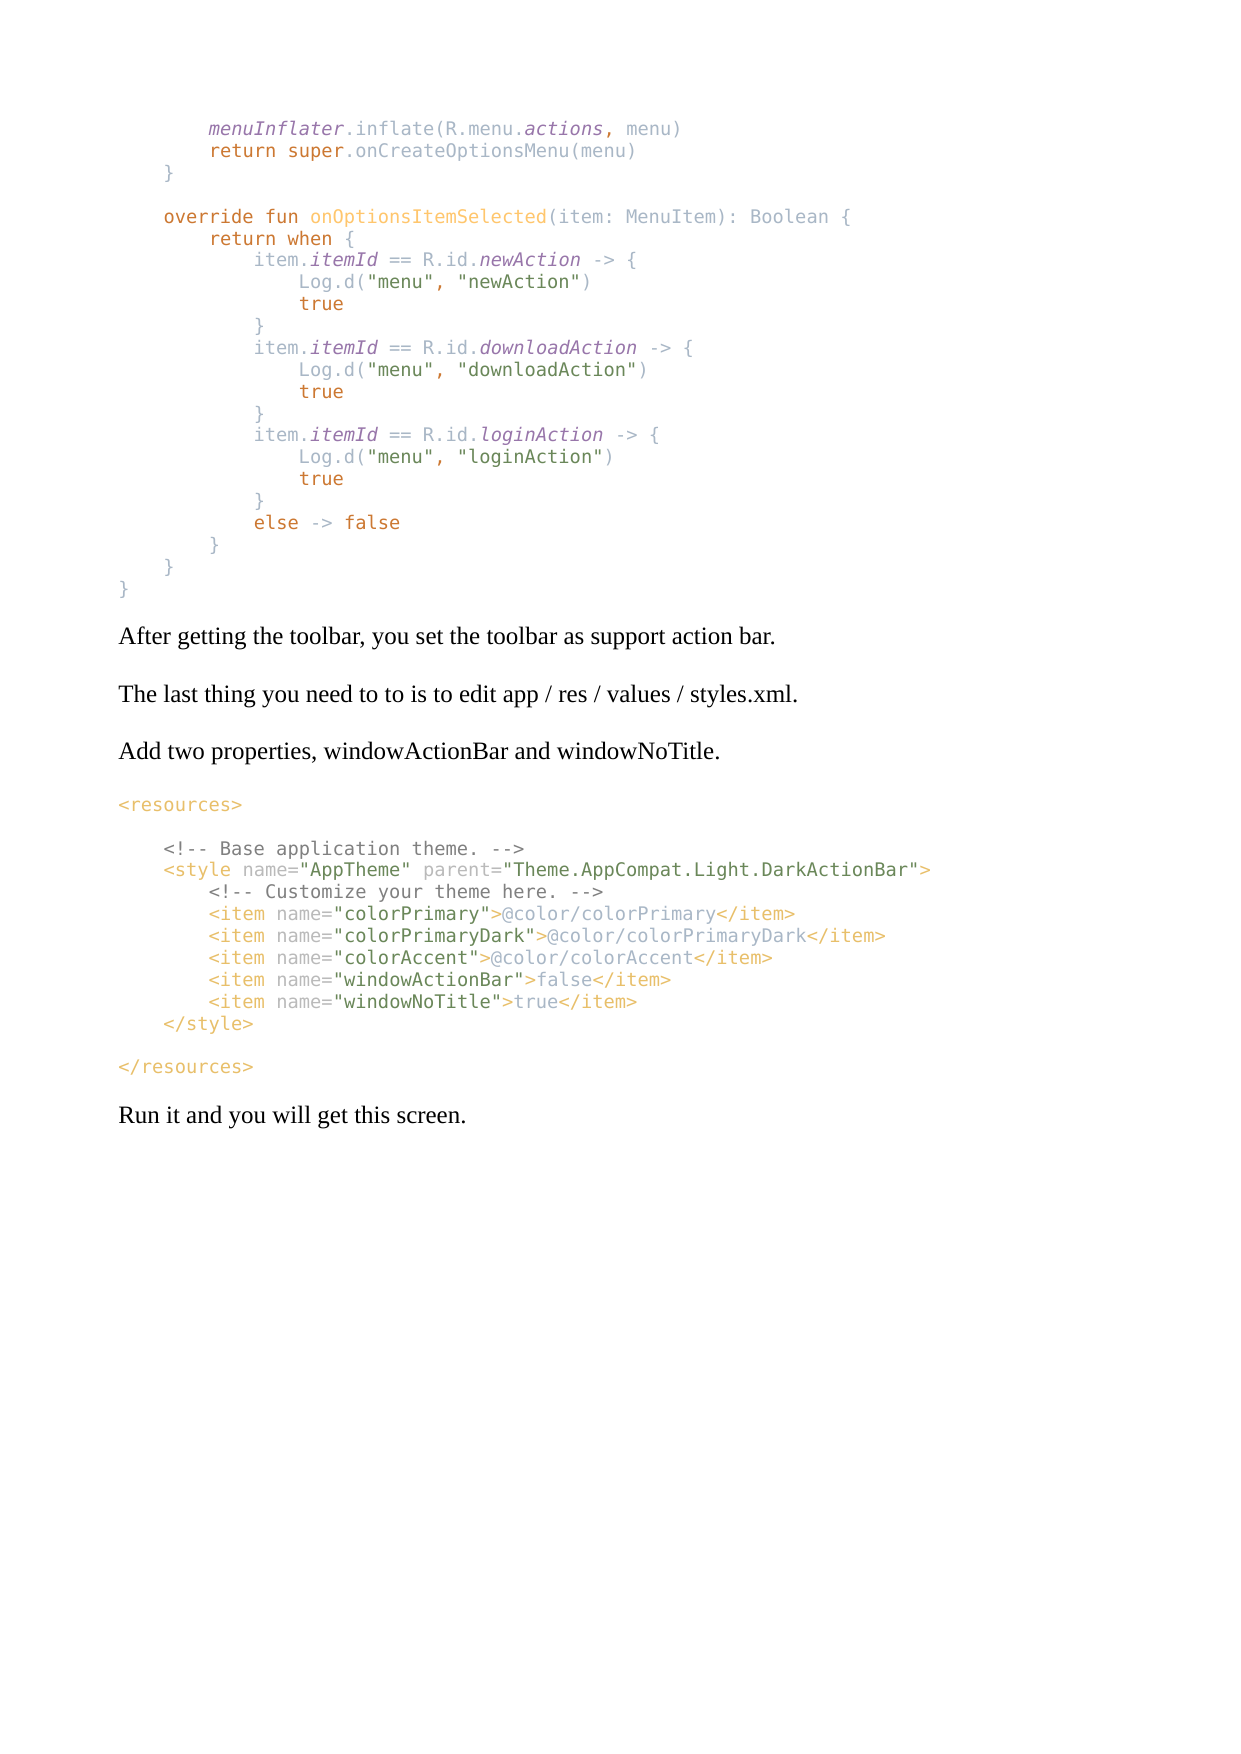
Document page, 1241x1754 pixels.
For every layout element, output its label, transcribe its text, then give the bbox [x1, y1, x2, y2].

text <resources> <!-- Base application theme. --> <style name="AppTheme" parent="Theme.AppCompat.Light.DarkActionBar"> <!-- Customize your theme here. --> <item name="colorPrimary">@color/colorPrimary</item> <item name="colorPrimaryDark">@color/colorPrimaryDark</item> <item name="colorAccent">@color/colorAccent</item> <item name="windowActionBar">false</item> <item name="windowNoTitle">true</item> </style> </resources> [118, 794, 1122, 1078]
text Run it and you will get this screen. [118, 1100, 1122, 1129]
text Add two properties, windowActionBar and windowNoTitle. [118, 736, 1122, 765]
text The last thing you need to to is to edit app / res / values / styles.xml. [118, 679, 1122, 707]
text menuInflater.inflate(R.menu.actions, menu) return super.onCreateOptionsMenu(menu) } override fun onOptionsItemSelected(item: MenuItem): Boolean { return when { item.itemId == R.id.newAction -> { Log.d("menu", "newAction") true } item.itemId == R.id.downloadAction -> { Log.d("menu", "downloadAction") true } item.itemId == R.id.loginAction -> { Log.d("menu", "loginAction") true } else -> false } } } [118, 118, 1122, 599]
text After getting the toolbar, you set the toolbar as support action bar. [118, 621, 1122, 650]
